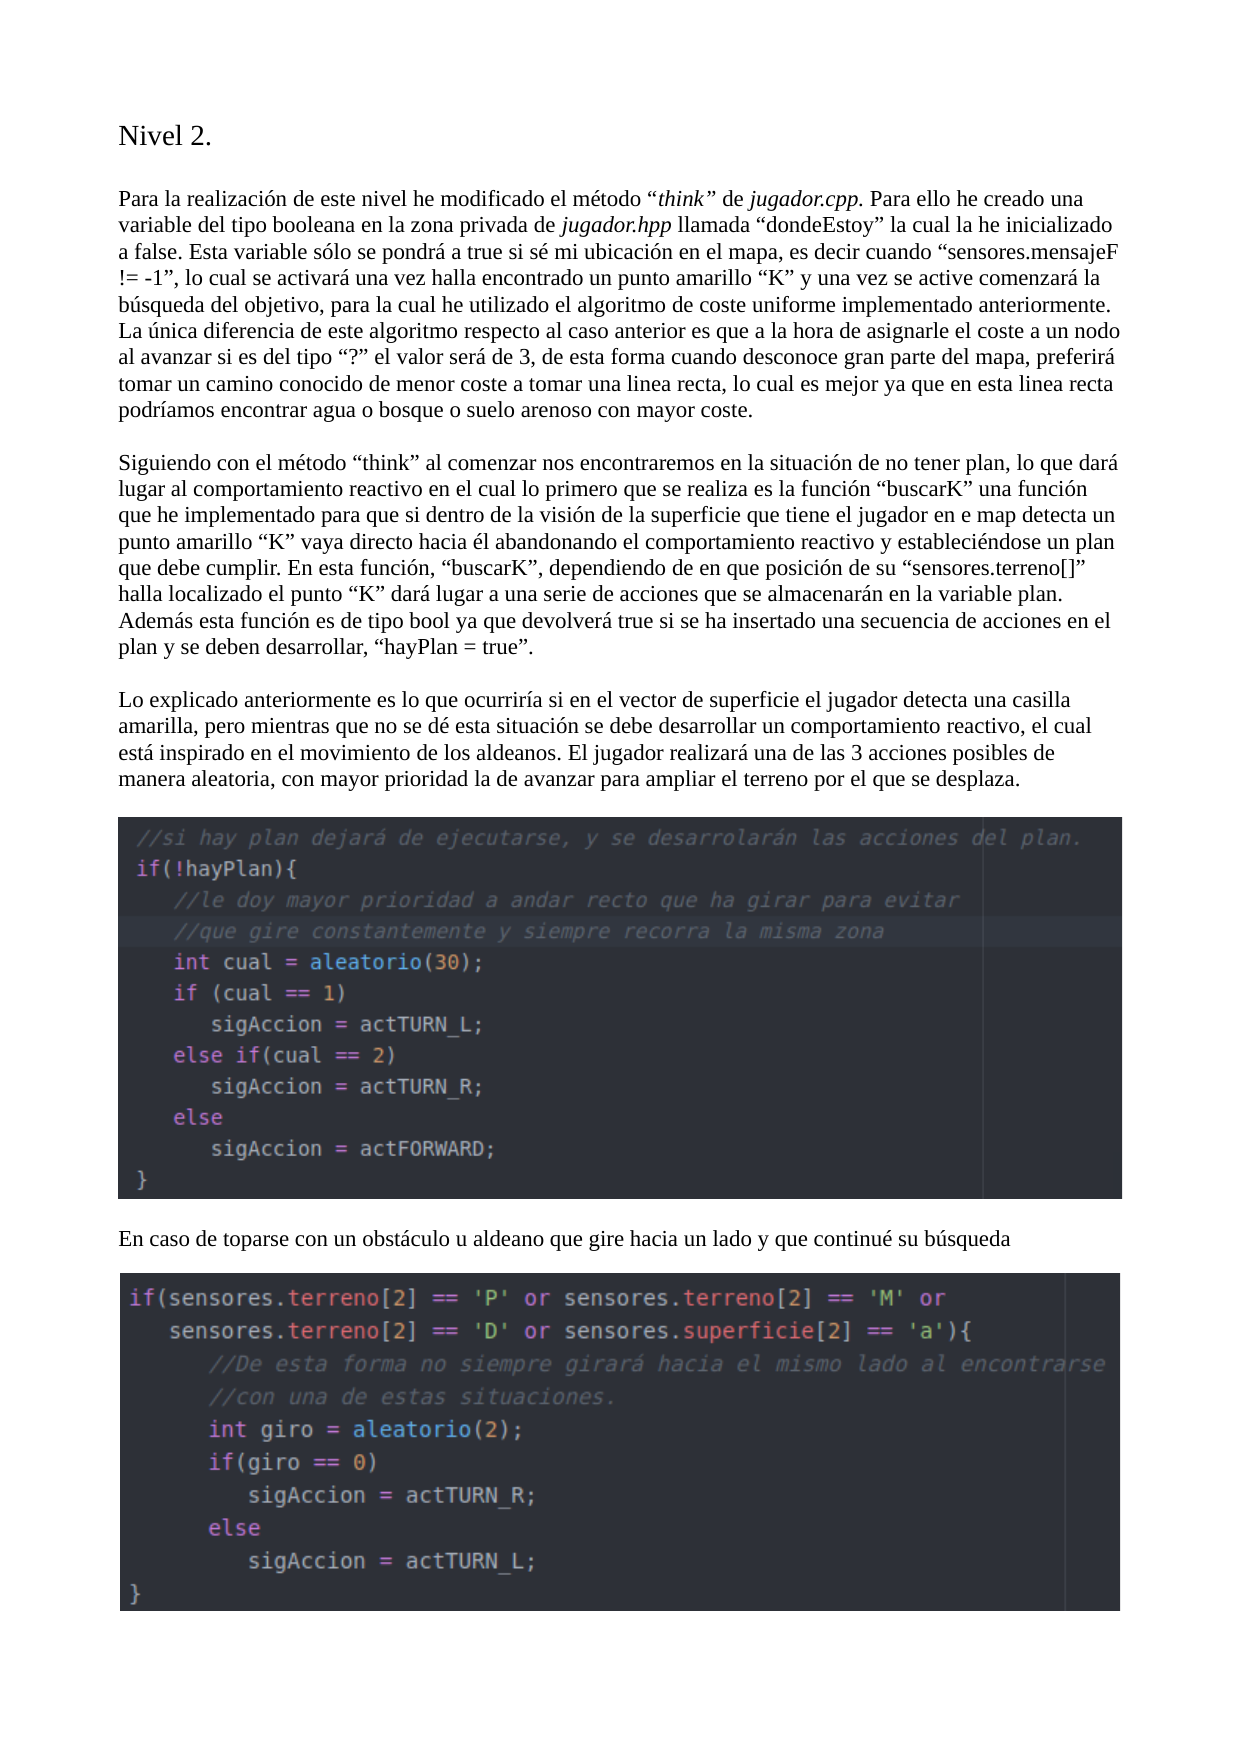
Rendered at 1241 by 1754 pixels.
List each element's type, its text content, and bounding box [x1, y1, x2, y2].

picture [118, 817, 1123, 1199]
text Nivel 2. [118, 118, 1122, 152]
text Lo explicado anteriormente es lo que ocurriría si en el vector de superficie el jugador detecta una casilla amarilla, pero mientras que no se dé esta situación se debe desarrollar un comportamiento reactivo, el cual está inspirado en el movimiento de los aldeanos. El jugador realizará una de las 3 acciones posibles de manera aleatoria, con mayor prioridad la de avanzar para ampliar el terreno por el que se desplaza. [118, 686, 1122, 791]
text Siguiendo con el método “think” al comenzar nos encontraremos en la situación de no tener plan, lo que dará lugar al comportamiento reactivo en el cual lo primero que se realiza es la función “buscarK” una función que he implementado para que si dentro de la visión de la superficie que tiene el jugador en e map detecta un punto amarillo “K” vaya directo hacia él abandonando el comportamiento reactivo y estableciéndose un plan que debe cumplir. En esta función, “buscarK”, dependiendo de en que posición de su “sensores.terreno[]” halla localizado el punto “K” dará lugar a una serie de acciones que se almacenarán en la variable plan. Además esta función es de tipo bool ya que devolverá true si se ha insertado una secuencia de acciones en el plan y se deben desarrollar, “hayPlan = true”. [118, 449, 1122, 659]
text En caso de toparse con un obstáculo u aldeano que gire hacia un lado y que continué su búsqueda [118, 1225, 1122, 1251]
text Para la realización de este nivel he modificado el método “think” de jugador.cpp. Para ello he creado una variable del tipo booleana en la zona privada de jugador.hpp llamada “dondeEstoy” la cual la he inicializado a false. Esta variable sólo se pondrá a true si sé mi ubicación en el mapa, es decir cuando “sensores.mensajeF != -1”, lo cual se activará una vez halla encontrado un punto amarillo “K” y una vez se active comenzará la búsqueda del objetivo, para la cual he utilizado el algoritmo de coste uniforme implementado anteriormente. La única diferencia de este algoritmo respecto al caso anterior es que a la hora de asignarle el coste a un nodo al avanzar si es del tipo “?” el valor será de 3, de esta forma cuando desconoce gran parte del mapa, preferirá tomar un camino conocido de menor coste a tomar una linea recta, lo cual es mejor ya que en esta linea recta podríamos encontrar agua o bosque o suelo arenoso con mayor coste. [118, 185, 1122, 422]
picture [120, 1273, 1121, 1611]
